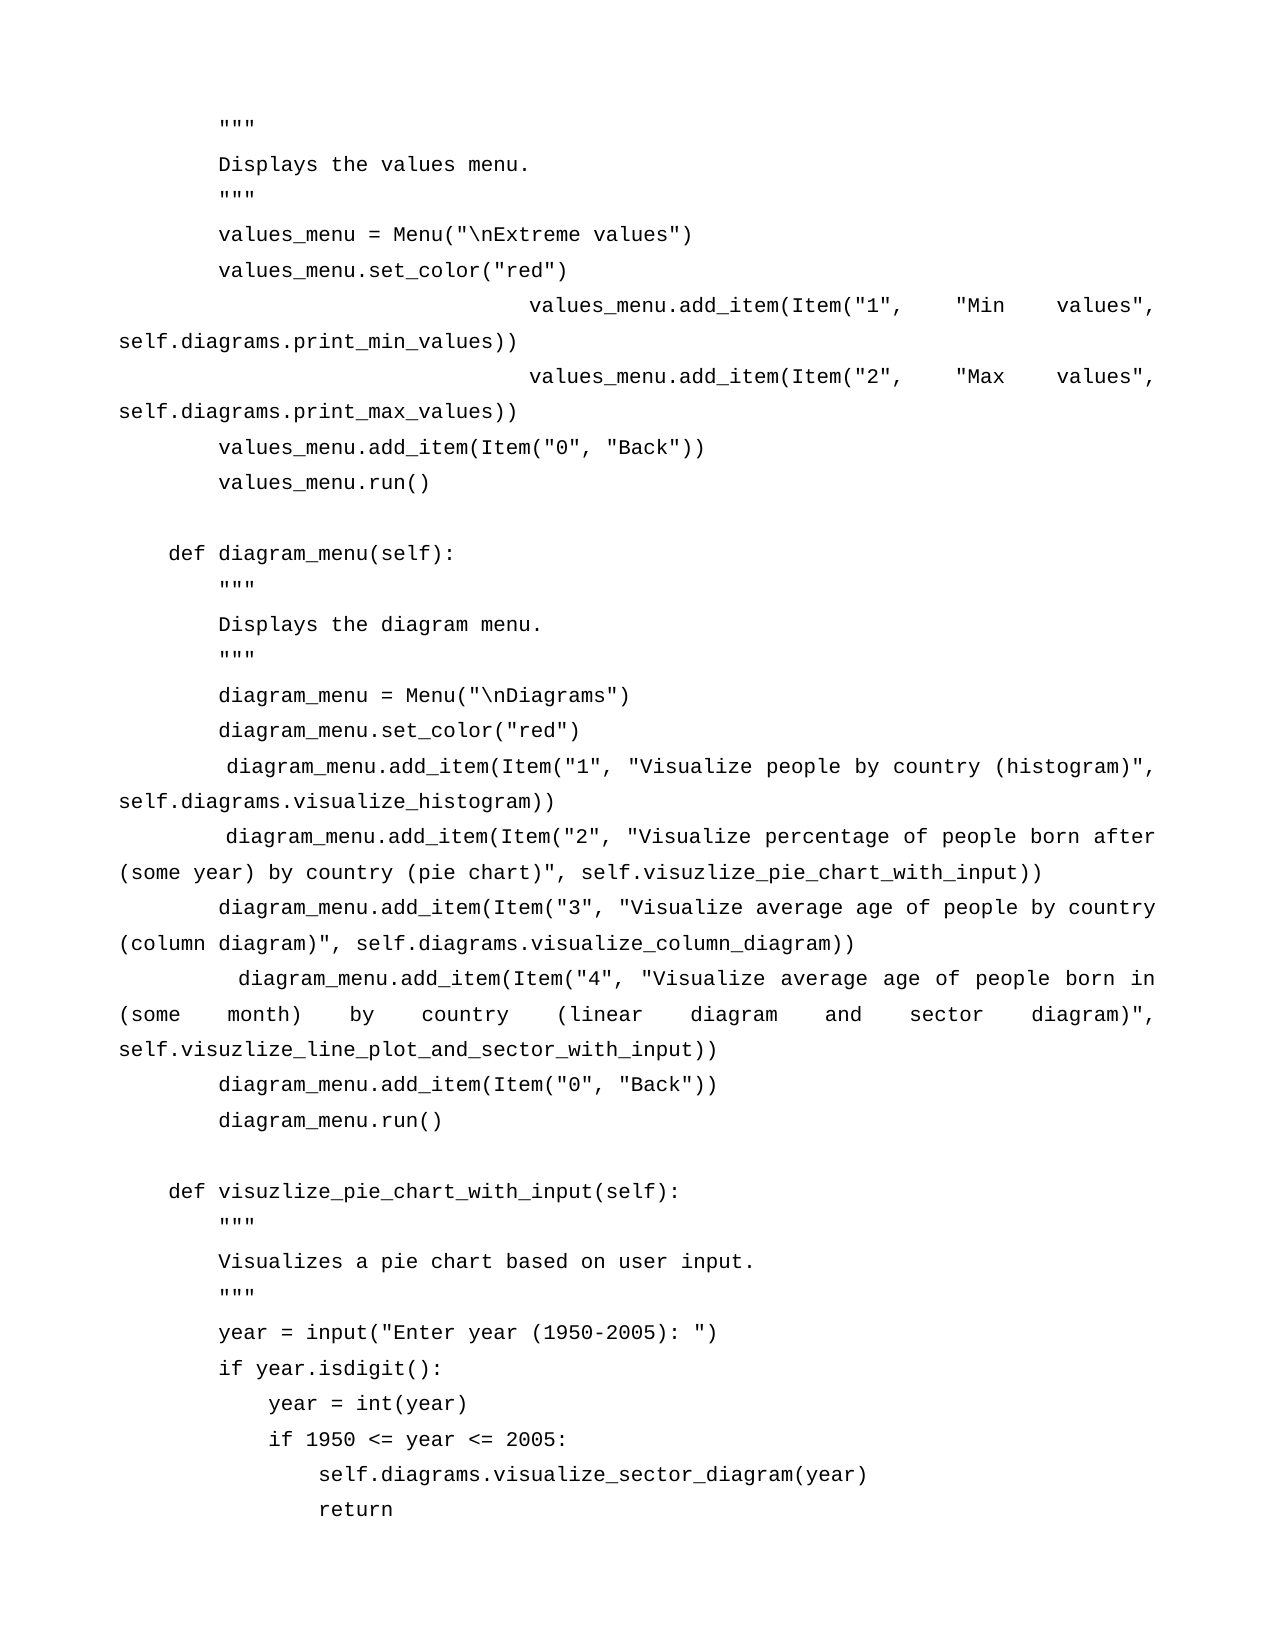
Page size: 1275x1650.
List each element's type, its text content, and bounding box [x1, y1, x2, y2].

text Displays the values menu. [118, 153, 1157, 177]
text Visualizes a pie chart based on user input. [118, 1251, 1157, 1275]
text if year.isdigit(): [118, 1358, 1157, 1381]
text """ [118, 578, 1157, 602]
text """ [118, 1216, 1157, 1240]
text """ [118, 118, 1157, 142]
text def diagram_menu(self): [118, 543, 1157, 567]
text values_menu.run() [118, 472, 1157, 496]
text """ [118, 649, 1157, 673]
text """ [118, 1287, 1157, 1311]
text diagram_menu.add_item(Item("4", "Visualize average age of people born in (some month) by country (linear diagram and sector diagram)", self.visuzlize_line_plot_and_sector_with_input)) [118, 968, 1157, 1063]
text def visuzlize_pie_chart_with_input(self): [118, 1181, 1157, 1204]
text diagram_menu.run() [118, 1110, 1157, 1133]
text values_menu.add_item(Item("2", "Max values", self.diagrams.print_max_values)) [118, 366, 1157, 425]
text values_menu.add_item(Item("0", "Back")) [118, 437, 1157, 461]
text values_menu.add_item(Item("1", "Min values", self.diagrams.print_min_values)) [118, 295, 1157, 354]
text diagram_menu.add_item(Item("3", "Visualize average age of people by country (column diagram)", self.diagrams.visualize_column_diagram)) [118, 897, 1157, 956]
text """ [118, 189, 1157, 213]
text diagram_menu.set_color("red") [118, 720, 1157, 744]
text self.diagrams.visualize_sector_diagram(year) [118, 1464, 1157, 1488]
text values_menu = Menu("\nExtreme values") [118, 224, 1157, 248]
text year = int(year) [118, 1393, 1157, 1417]
text return [118, 1499, 1157, 1523]
text Displays the diagram menu. [118, 614, 1157, 638]
text year = input("Enter year (1950-2005): ") [118, 1322, 1157, 1346]
text if 1950 <= year <= 2005: [118, 1428, 1157, 1452]
text diagram_menu.add_item(Item("2", "Visualize percentage of people born after (some year) by country (pie chart)", self.visuzlize_pie_chart_with_input)) [118, 826, 1157, 886]
text diagram_menu = Menu("\nDiagrams") [118, 685, 1157, 708]
text diagram_menu.add_item(Item("0", "Back")) [118, 1074, 1157, 1098]
text values_menu.set_color("red") [118, 260, 1157, 283]
text diagram_menu.add_item(Item("1", "Visualize people by country (histogram)", self.diagrams.visualize_histogram)) [118, 756, 1157, 815]
